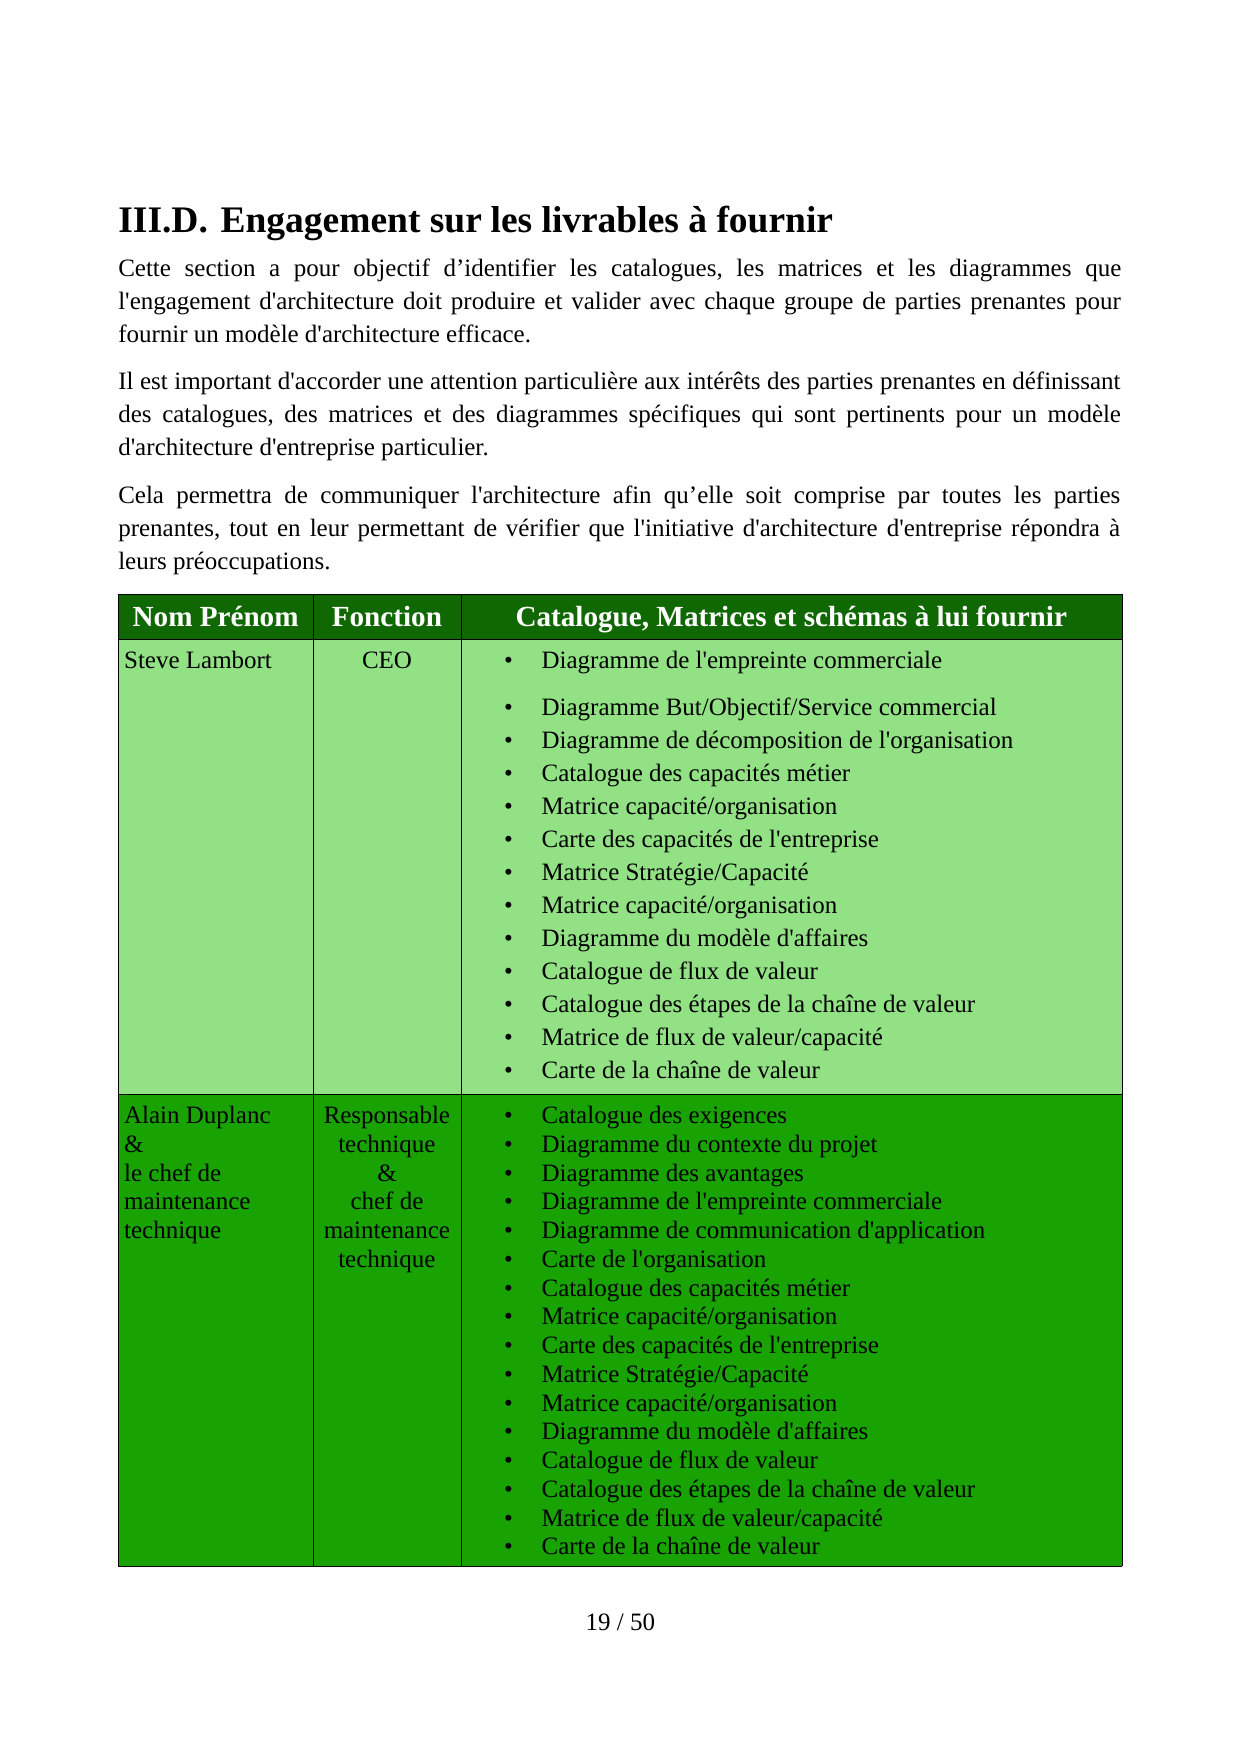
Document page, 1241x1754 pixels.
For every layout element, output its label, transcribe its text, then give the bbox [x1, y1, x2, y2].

table_cell Steve Lambort [119, 640, 313, 1094]
text Cette section a pour objectif d’identifier les catalogues, les matrices et les diagrammes que l'engagement d'architecture doit produire et valider avec chaque groupe de parties prenantes pour fournir un modèle d'architecture efficace. [118, 253, 1122, 348]
table_cell Catalogue des exigences Diagramme du contexte du projet Diagramme des avantages Diagramme de l'empreinte commerciale Diagramme de communication d'application Carte de l'organisation Catalogue des capacités métier Matrice capacité/organisation Carte des capacités de l'entreprise Matrice Stratégie/Capacité Matrice capacité/organisation Diagramme du modèle d'affaires Catalogue de flux de valeur Catalogue des étapes de la chaîne de valeur Matrice de flux de valeur/capacité Carte de la chaîne de valeur [462, 1095, 1122, 1566]
table_header Fonction [314, 595, 461, 639]
subtitle Engagement sur les livrables à fournir [118, 197, 1122, 240]
table_cell Diagramme de l'empreinte commerciale Diagramme But/Objectif/Service commercial Diagramme de décomposition de l'organisation Catalogue des capacités métier Matrice capacité/organisation Carte des capacités de l'entreprise Matrice Stratégie/Capacité Matrice capacité/organisation Diagramme du modèle d'affaires Catalogue de flux de valeur Catalogue des étapes de la chaîne de valeur Matrice de flux de valeur/capacité Carte de la chaîne de valeur [462, 640, 1122, 1094]
table_header Catalogue, Matrices et schémas à lui fournir [462, 595, 1122, 639]
table_header Nom Prénom [119, 595, 313, 639]
table_cell Alain Duplanc & le chef de maintenance technique [119, 1095, 313, 1566]
table_cell CEO [314, 640, 461, 1094]
table_cell Responsable technique & chef de maintenance technique [314, 1095, 461, 1566]
text Cela permettra de communiquer l'architecture afin qu’elle soit comprise par toutes les parties prenantes, tout en leur permettant de vérifier que l'initiative d'architecture d'entreprise répondra à leurs préoccupations. [118, 480, 1122, 575]
text Il est important d'accorder une attention particulière aux intérêts des parties prenantes en définissant des catalogues, des matrices et des diagrammes spécifiques qui sont pertinents pour un modèle d'architecture d'entreprise particulier. [118, 366, 1122, 461]
